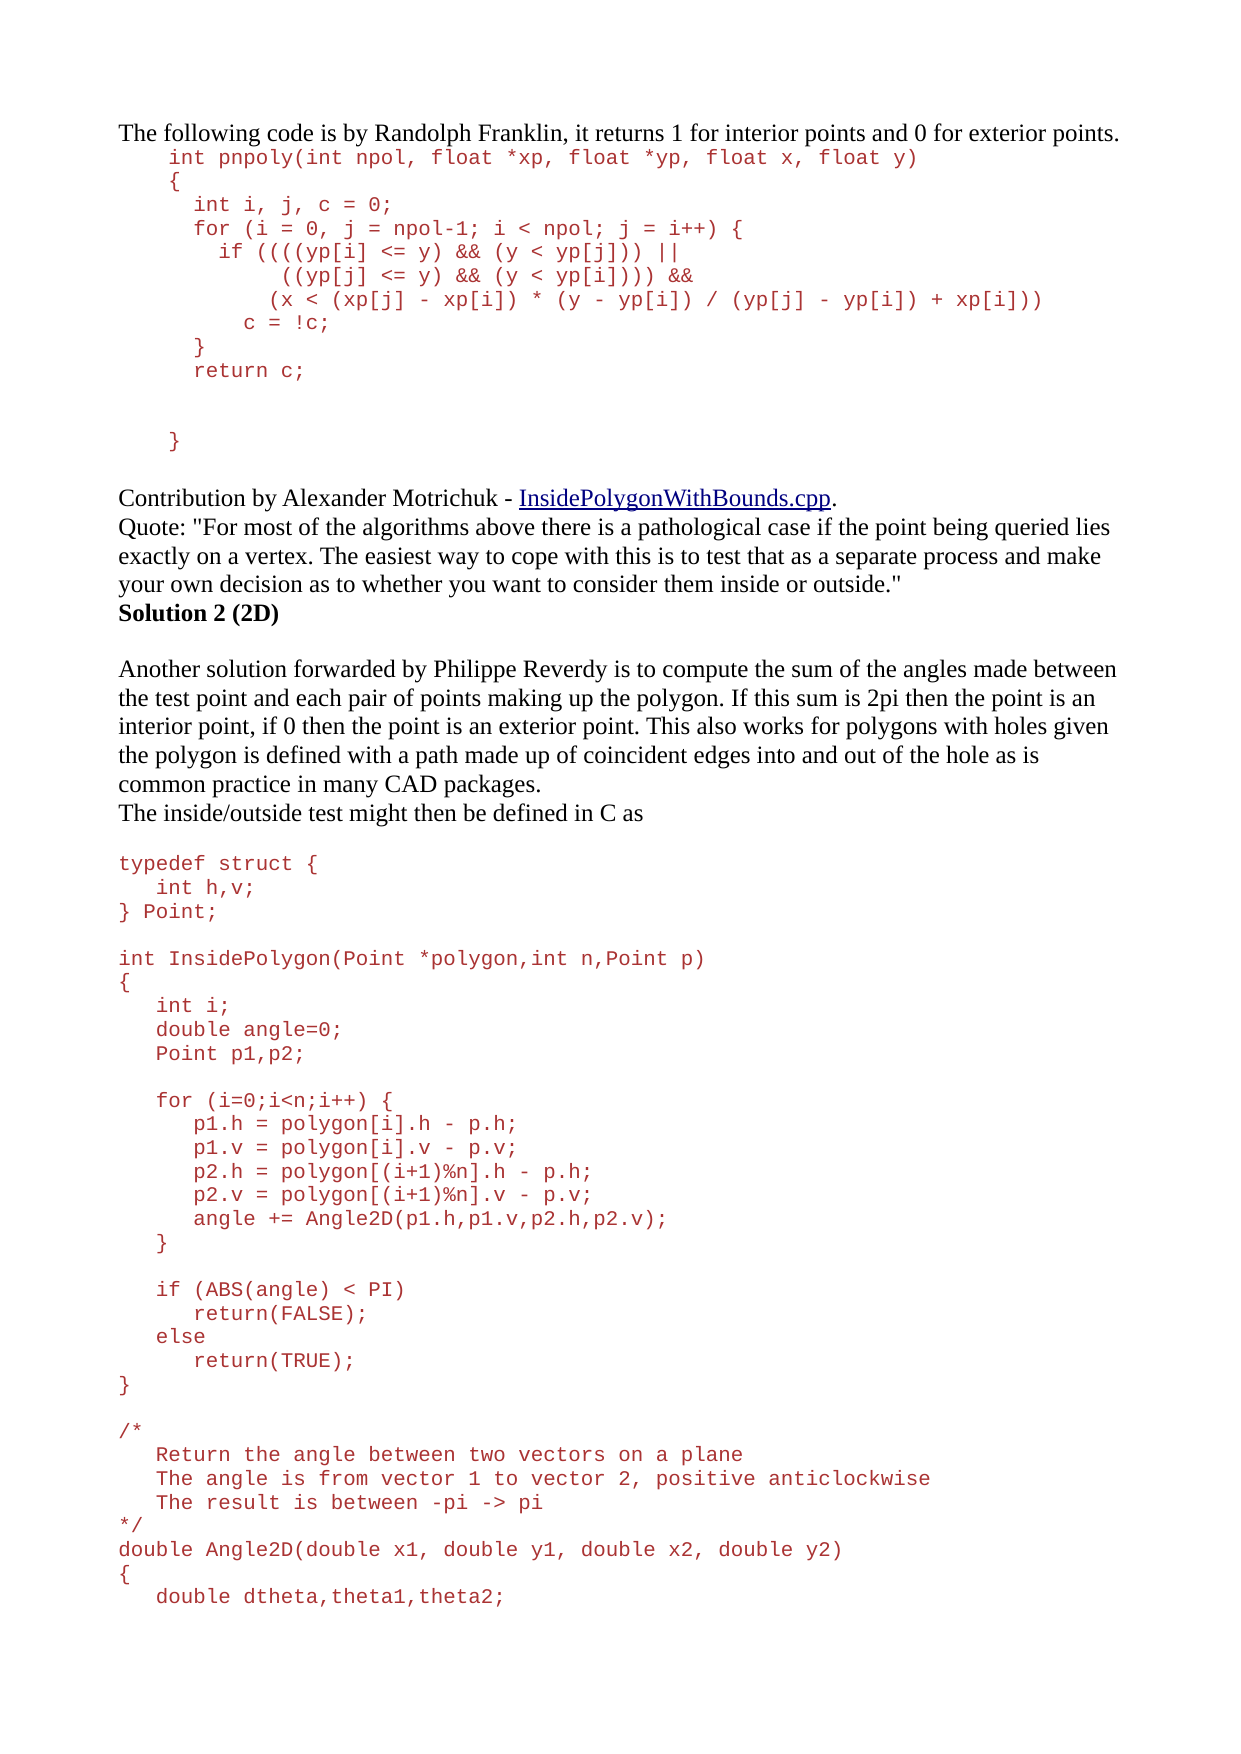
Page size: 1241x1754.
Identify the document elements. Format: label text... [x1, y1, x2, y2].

text if (ABS(angle) < PI) [118, 1279, 1122, 1303]
text } [118, 336, 1122, 360]
text int i; [118, 995, 1122, 1019]
text { [118, 1563, 1122, 1586]
text The result is between -pi -> pi [118, 1492, 1122, 1515]
text The inside/outside test might then be defined in C as [118, 798, 1122, 826]
text if ((((yp[i] <= y) && (y < yp[j])) || [118, 241, 1122, 265]
text The angle is from vector 1 to vector 2, positive anticlockwise [118, 1468, 1122, 1492]
text p1.v = polygon[i].v - p.v; [118, 1137, 1122, 1161]
text return(FALSE); [118, 1303, 1122, 1326]
text } [118, 430, 1122, 454]
text angle += Angle2D(p1.h,p1.v,p2.h,p2.v); [118, 1208, 1122, 1232]
text p2.h = polygon[(i+1)%n].h - p.h; [118, 1161, 1122, 1184]
text for (i = 0, j = npol-1; i < npol; j = i++) { [118, 218, 1122, 241]
text The following code is by Randolph Franklin, it returns 1 for interior points and 0 for exterior points. [118, 118, 1122, 147]
text { [118, 972, 1122, 995]
text double Angle2D(double x1, double y1, double x2, double y2) [118, 1539, 1122, 1563]
text else [118, 1326, 1122, 1350]
text int InsidePolygon(Point *polygon,int n,Point p) [118, 948, 1122, 972]
text } Point; [118, 901, 1122, 924]
text Return the angle between two vectors on a plane [118, 1444, 1122, 1468]
text Another solution forwarded by Philippe Reverdy is to compute the sum of the angles made between the test point and each pair of points making up the polygon. If this sum is 2pi then the point is an interior point, if 0 then the point is an exterior point. This also works for polygons with holes given the polygon is defined with a path made up of coincident edges into and out of the hole as is common practice in many CAD packages. [118, 654, 1122, 798]
text double dtheta,theta1,theta2; [118, 1586, 1122, 1610]
text Solution 2 (2D) [118, 598, 1122, 627]
text double angle=0; [118, 1019, 1122, 1042]
text typedef struct { [118, 853, 1122, 877]
text for (i=0;i<n;i++) { [118, 1090, 1122, 1113]
text /* [118, 1421, 1122, 1444]
text ((yp[j] <= y) && (y < yp[i]))) && [118, 265, 1122, 289]
text } [118, 1373, 1122, 1397]
text return(TRUE); [118, 1350, 1122, 1373]
text return c; [118, 360, 1122, 383]
text */ [118, 1515, 1122, 1539]
text Point p1,p2; [118, 1042, 1122, 1066]
text Contribution by Alexander Motrichuk - InsidePolygonWithBounds.cpp. Quote: "For most of the algorithms above there is a pathological case if the point being queried lies exactly on a vertex. The easiest way to cope with this is to test that as a separate process and make your own decision as to whether you want to consider them inside or outside." [118, 483, 1122, 598]
text } [118, 1232, 1122, 1255]
text (x < (xp[j] - xp[i]) * (y - yp[i]) / (yp[j] - yp[i]) + xp[i])) [118, 289, 1122, 312]
text p1.h = polygon[i].h - p.h; [118, 1113, 1122, 1137]
text p2.v = polygon[(i+1)%n].v - p.v; [118, 1184, 1122, 1208]
text int h,v; [118, 877, 1122, 901]
text c = !c; [118, 312, 1122, 336]
text { [118, 171, 1122, 194]
text int pnpoly(int npol, float *xp, float *yp, float x, float y) [118, 147, 1122, 171]
text int i, j, c = 0; [118, 194, 1122, 218]
